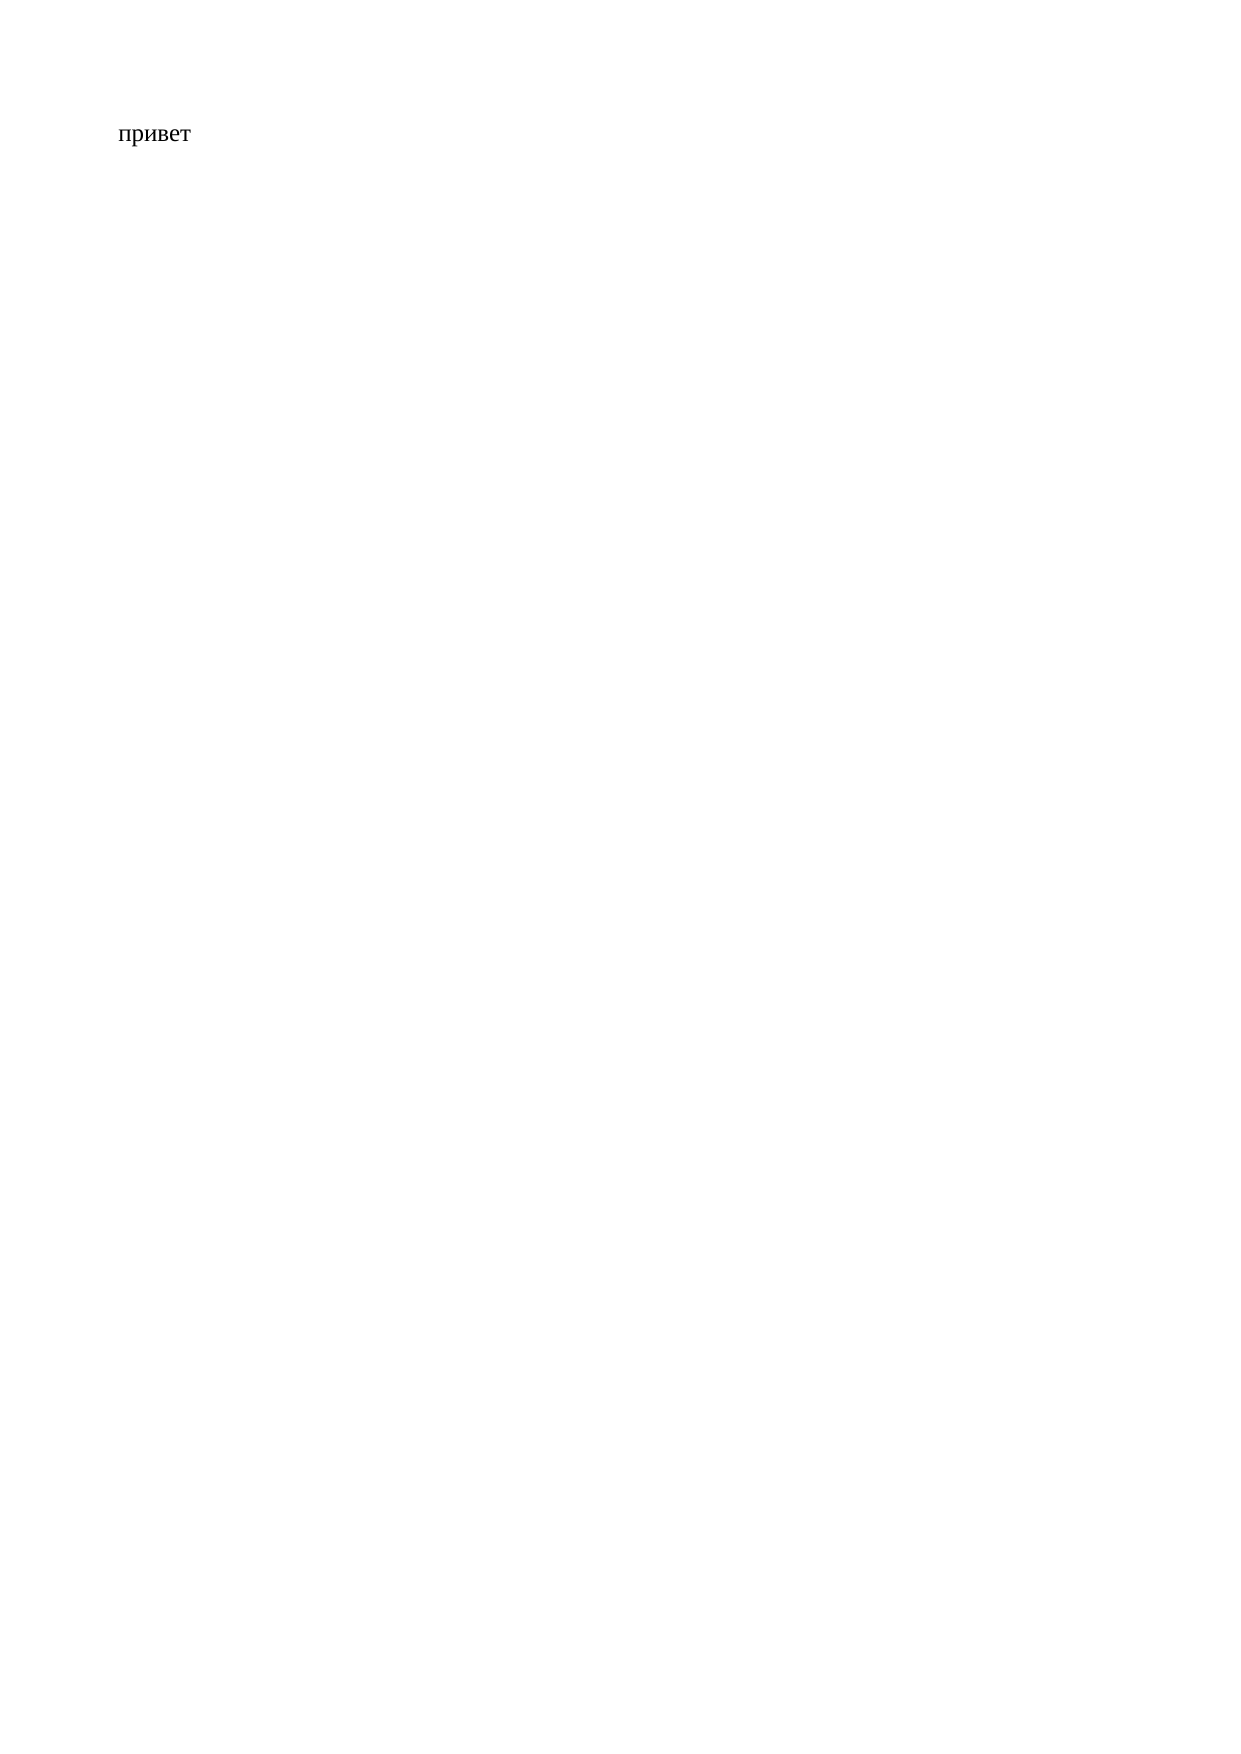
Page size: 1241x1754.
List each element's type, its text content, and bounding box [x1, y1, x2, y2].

text привет [118, 118, 1122, 147]
